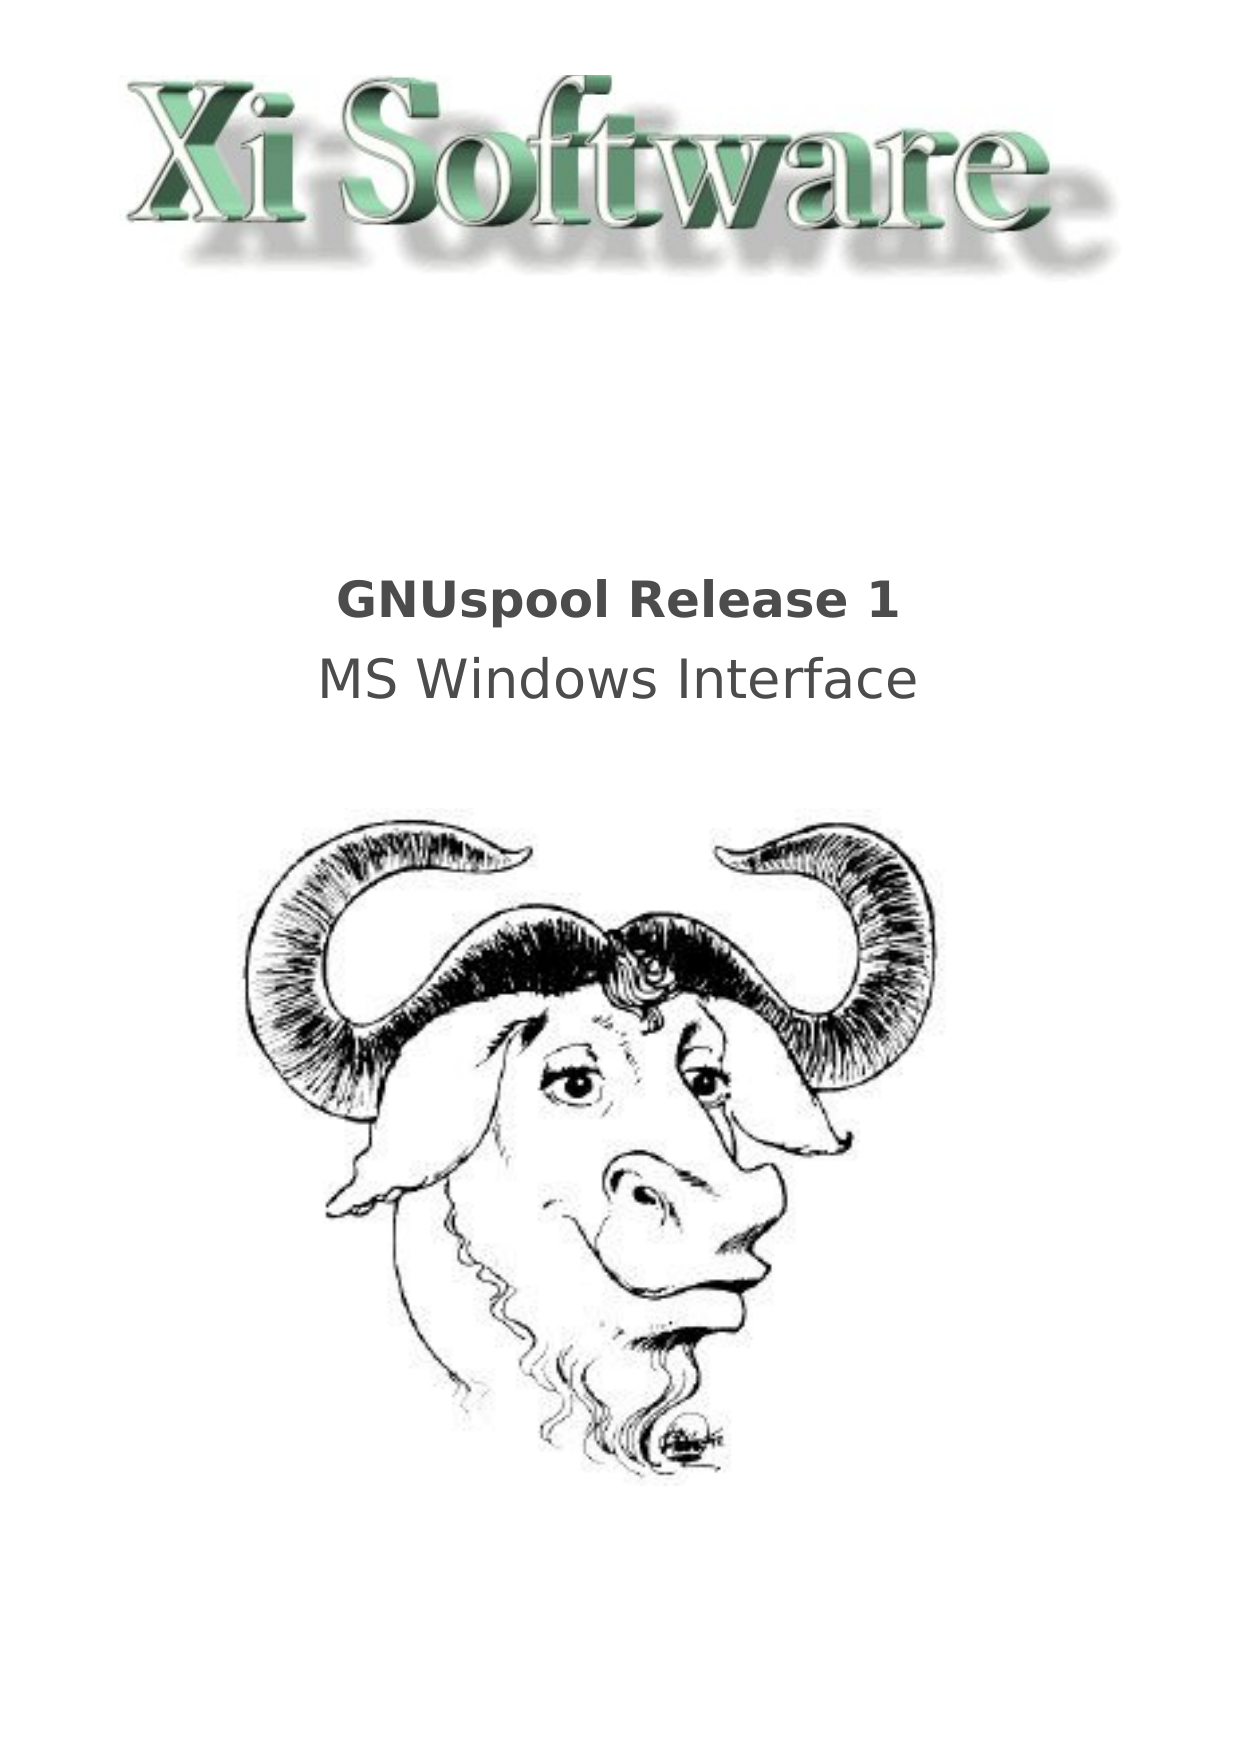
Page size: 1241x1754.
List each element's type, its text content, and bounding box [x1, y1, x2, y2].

text MS Windows Interface [103, 648, 1133, 711]
text GNUspool Release 1 [103, 571, 1133, 630]
picture [217, 808, 957, 1486]
picture [118, 75, 1123, 284]
